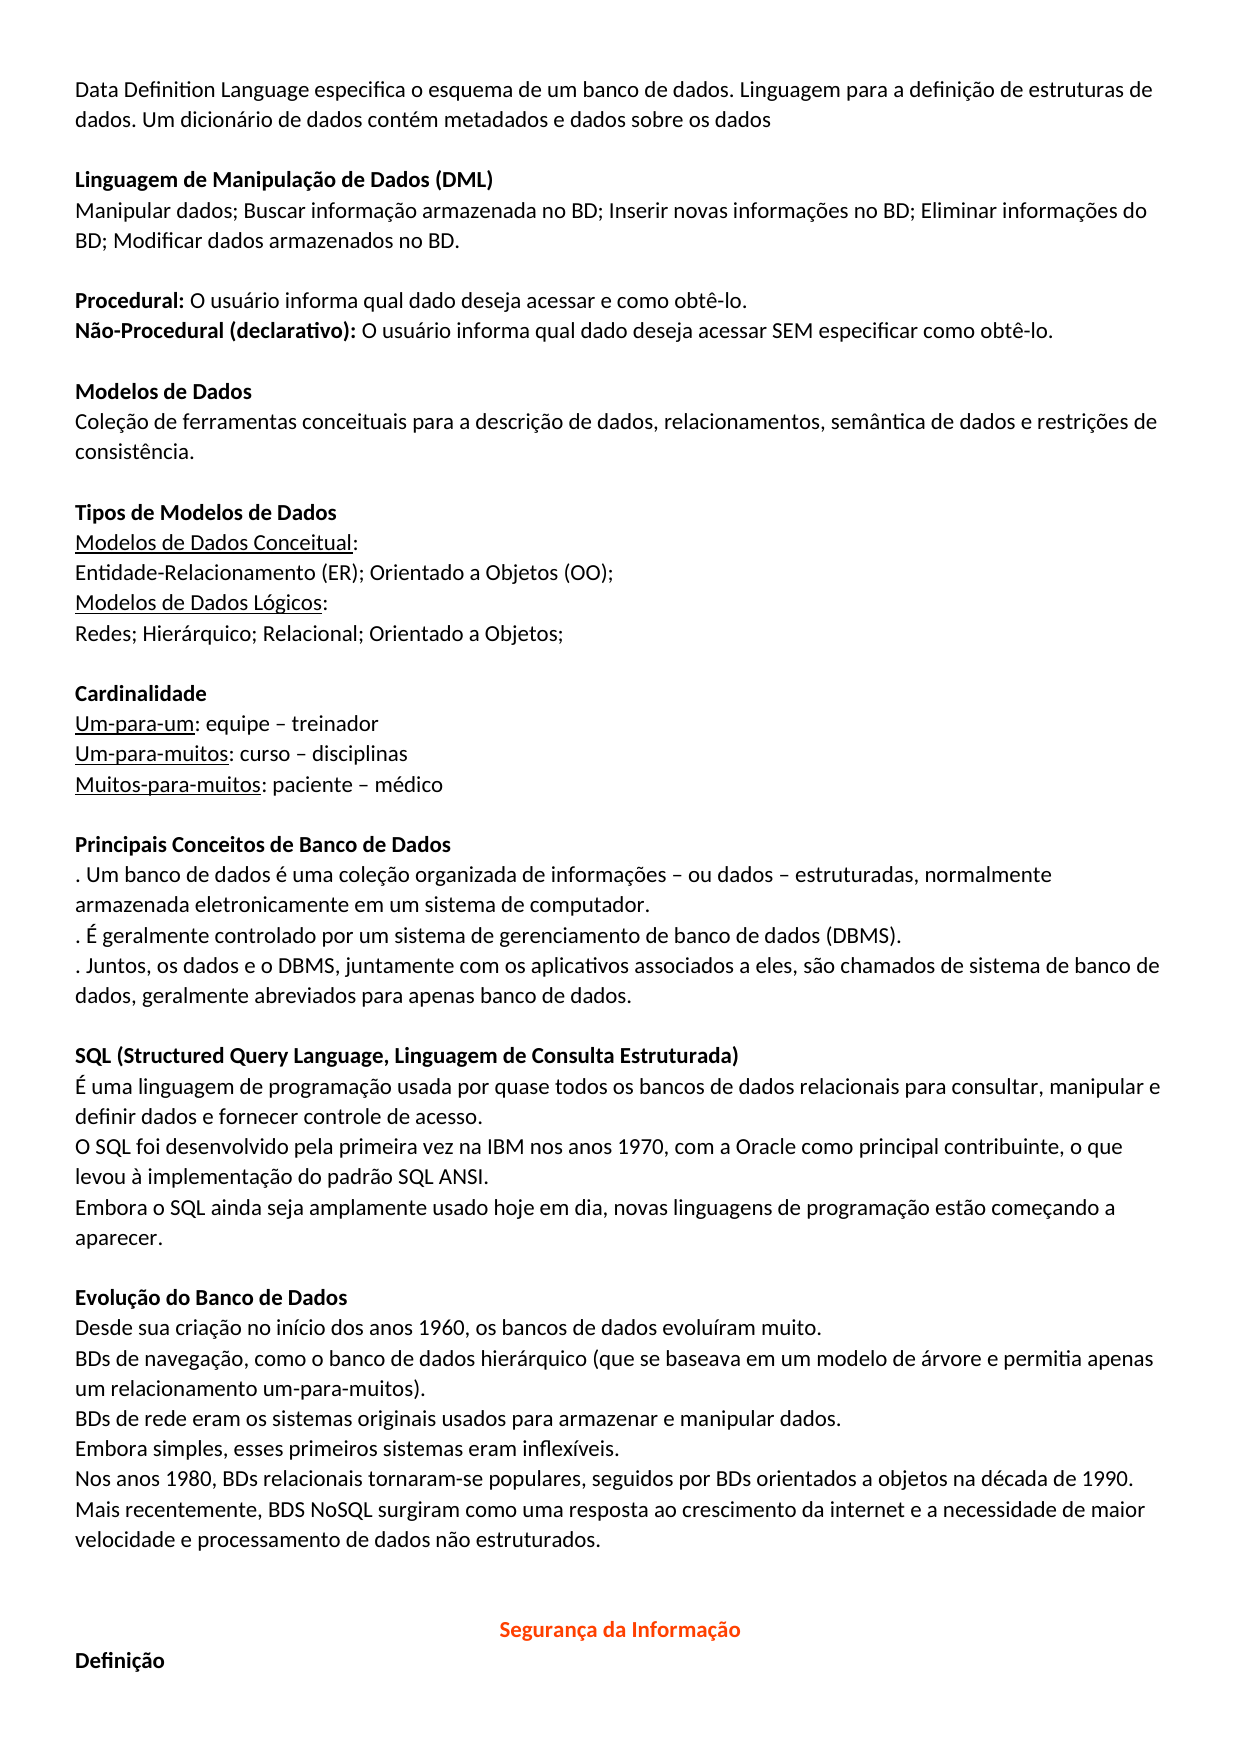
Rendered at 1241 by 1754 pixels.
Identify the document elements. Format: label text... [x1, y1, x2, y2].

text Cardinalidade [75, 437, 1165, 466]
text Muitos-para-muitos: paciente – médico [75, 528, 1165, 556]
text BDs de navegação, como o banco de dados hierárquico (que se baseava em um modelo de árvore e permitia apenas um relacionamento um-para-muitos). [75, 1102, 1165, 1160]
text . Juntos, os dados e o DBMS, juntamente com os aplicativos associados a eles, são chamados de sistema de banco de dados, geralmente abreviados para apenas banco de dados. [75, 709, 1165, 768]
text Redes; Hierárquico; Relacional; Orientado a Objetos; [75, 377, 1165, 405]
text Principais Objetivos [75, 1555, 1165, 1583]
text . Um banco de dados é uma coleção organizada de informações – ou dados – estruturadas, normalmente armazenada eletronicamente em um sistema de computador. [75, 619, 1165, 677]
text É uma linguagem de programação usada por quase todos os bancos de dados relacionais para consultar, manipular e definir dados e fornecer controle de acesso. [75, 830, 1165, 888]
text Embora o SQL ainda seja amplamente usado hoje em dia, novas linguagens de programação estão começando a aparecer. [75, 951, 1165, 1009]
text Confidencialidade: Este termo abrange dois conceitos relacionados: [75, 1585, 1165, 1613]
text Desde sua criação no início dos anos 1960, os bancos de dados evoluíram muito. [75, 1072, 1165, 1100]
text Definição [75, 1404, 1165, 1432]
text Modelos de Dados Lógicos: [75, 347, 1165, 375]
text Principais Conceitos de Banco de Dados [75, 588, 1165, 617]
text “A proteção conferida a um sistema de informação automatizado para atingir os objetivos aplicáveis de reservar a integridade, disponibilidade e confidencialidade dos recursos do sistema de informação (inclui hardware, software, firmware, informações/dados e telecomunicações)”. [75, 1434, 1165, 1523]
text Segurança da Informação [75, 1374, 1165, 1402]
text Modelos de Dados [75, 135, 1165, 163]
text Tipos de Modelos de Dados [75, 256, 1165, 284]
text Evolução do Banco de Dados [75, 1042, 1165, 1070]
text Coleção de ferramentas conceituais para a descrição de dados, relacionamentos, semântica de dados e restrições de consistência. [75, 166, 1165, 224]
text Um-para-muitos: curso – disciplinas [75, 498, 1165, 526]
text Embora simples, esses primeiros sistemas eram inflexíveis. [75, 1193, 1165, 1221]
text Mais recentemente, BDS NoSQL surgiram como uma resposta ao crescimento da internet e a necessidade de maior velocidade e processamento de dados não estruturados. [75, 1253, 1165, 1311]
text BDs de rede eram os sistemas originais usados para armazenar e manipular dados. [75, 1162, 1165, 1191]
text Entidade-Relacionamento (ER); Orientado a Objetos (OO); [75, 317, 1165, 345]
text Modelos de Dados Conceitual: [75, 286, 1165, 314]
text . É geralmente controlado por um sistema de gerenciamento de banco de dados (DBMS). [75, 679, 1165, 707]
text #Confidencialidade dos Dados: Garante que informações privadas ou confidenciais não sejam disponibilizadas ou divulgadas a pessoas não autorizadas. [75, 1616, 1165, 1674]
text Um-para-um: equipe – treinador [75, 468, 1165, 496]
text Nos anos 1980, BDs relacionais tornaram-se populares, seguidos por BDs orientados a objetos na década de 1990. [75, 1223, 1165, 1251]
text Não-Procedural (declarativo): O usuário informa qual dado deseja acessar SEM especificar como obtê-lo. [75, 75, 1165, 103]
text SQL (Structured Query Language, Linguagem de Consulta Estruturada) [75, 800, 1165, 828]
text O SQL foi desenvolvido pela primeira vez na IBM nos anos 1970, com a Oracle como principal contribuinte, o que levou à implementação do padrão SQL ANSI. [75, 891, 1165, 949]
